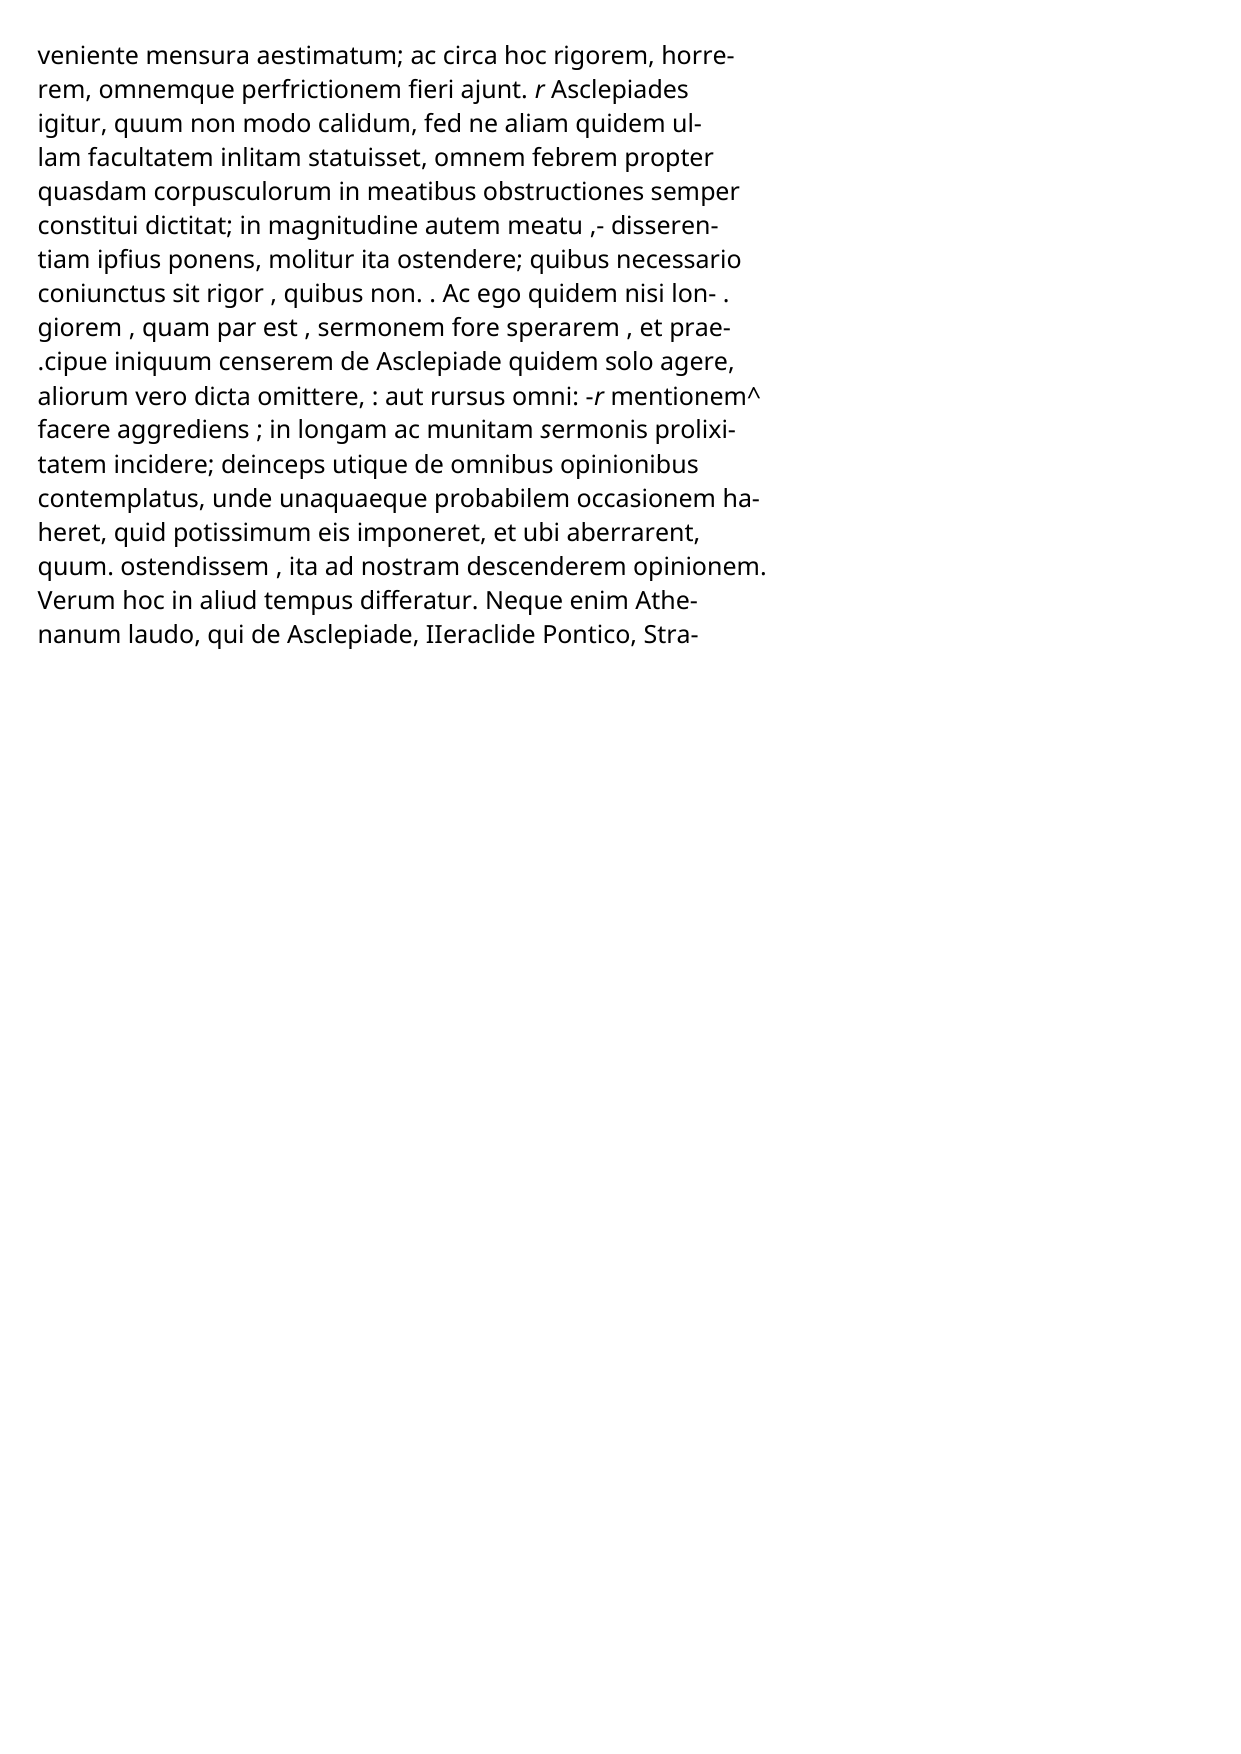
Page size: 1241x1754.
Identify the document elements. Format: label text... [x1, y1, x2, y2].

text veniente mensura aestimatum; ac circa hoc rigorem, horre- rem, omnemque perfrictionem fieri ajunt. r Asclepiades igitur, quum non modo calidum, fed ne aliam quidem ul- lam facultatem inlitam statuisset, omnem febrem propter quasdam corpusculorum in meatibus obstructiones semper constitui dictitat; in magnitudine autem meatu ,- disseren- tiam ipfius ponens, molitur ita ostendere; quibus necessario coniunctus sit rigor , quibus non. . Ac ego quidem nisi lon- . giorem , quam par est , sermonem fore sperarem , et prae- .cipue iniquum censerem de Asclepiade quidem solo agere, aliorum vero dicta omittere, : aut rursus omni: -r mentionem^ facere aggrediens ; in longam ac munitam sermonis prolixi- tatem incidere; deinceps utique de omnibus opinionibus contemplatus, unde unaquaeque probabilem occasionem ha- heret, quid potissimum eis imponeret, et ubi aberrarent, quum. ostendissem , ita ad nostram descenderem opinionem. Verum hoc in aliud tempus differatur. Neque enim Athe- nanum laudo, qui de Asclepiade, IIeraclide Pontico, Stra- [37, 37, 1203, 651]
